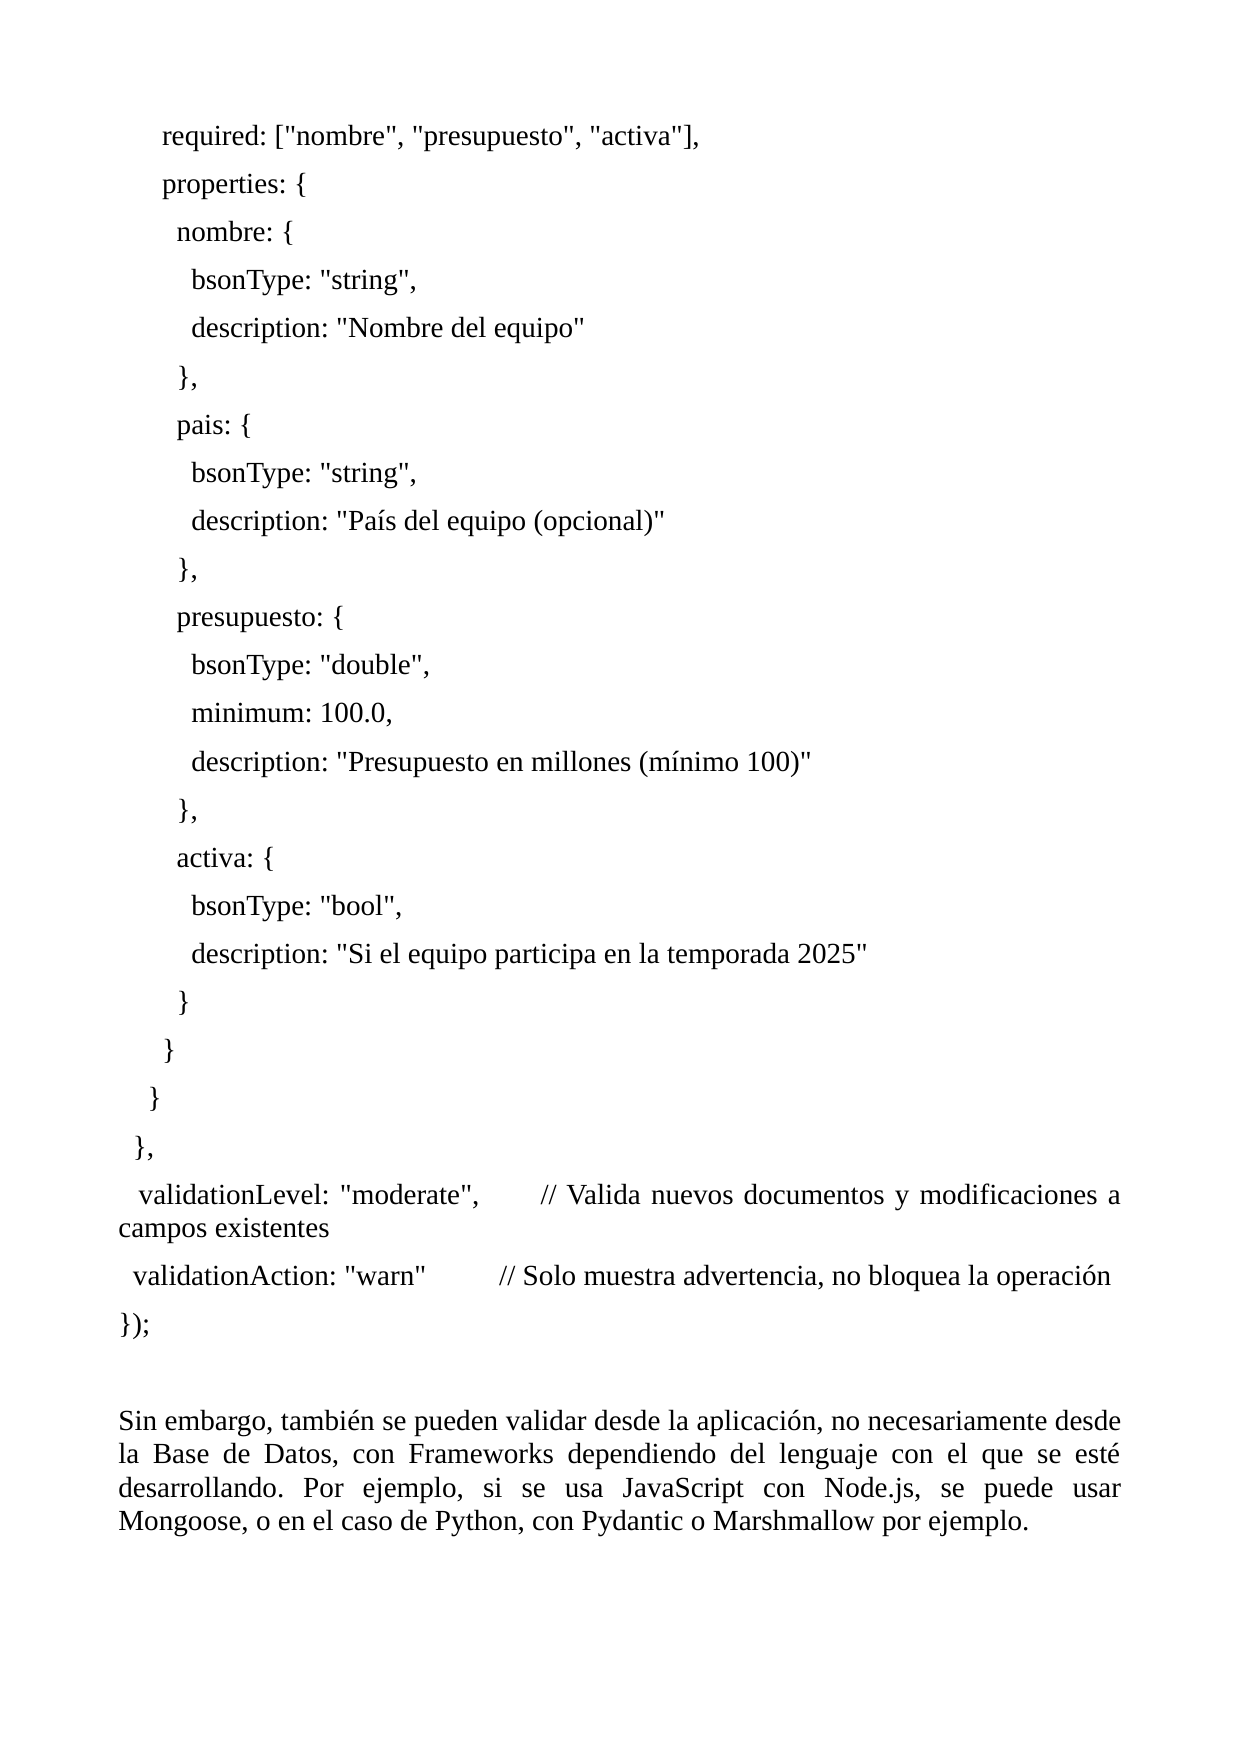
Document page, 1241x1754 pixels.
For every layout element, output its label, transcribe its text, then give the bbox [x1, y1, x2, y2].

text description: "Nombre del equipo" [118, 311, 1122, 344]
text presupuesto: { [118, 599, 1122, 633]
text } [118, 1032, 1122, 1066]
text validationAction: "warn" // Solo muestra advertencia, no bloquea la operación [118, 1258, 1122, 1292]
text properties: { [118, 166, 1122, 200]
text minimum: 100.0, [118, 696, 1122, 729]
text validationLevel: "moderate", // Valida nuevos documentos y modificaciones a campos existentes [118, 1177, 1122, 1244]
text }, [118, 792, 1122, 825]
text description: "Si el equipo participa en la temporada 2025" [118, 936, 1122, 970]
text }, [118, 359, 1122, 392]
text }, [118, 551, 1122, 585]
text }, [118, 1129, 1122, 1162]
text description: "Presupuesto en millones (mínimo 100)" [118, 744, 1122, 777]
text required: ["nombre", "presupuesto", "activa"], [118, 118, 1122, 152]
text description: "País del equipo (opcional)" [118, 503, 1122, 537]
text } [118, 984, 1122, 1018]
text }); [118, 1307, 1122, 1340]
text } [118, 1081, 1122, 1114]
text pais: { [118, 407, 1122, 440]
text bsonType: "double", [118, 647, 1122, 681]
text bsonType: "string", [118, 262, 1122, 296]
text bsonType: "bool", [118, 888, 1122, 922]
text Sin embargo, también se pueden validar desde la aplicación, no necesariamente desde la Base de Datos, con Frameworks dependiendo del lenguaje con el que se esté desarrollando. Por ejemplo, si se usa JavaScript con Node.js, se puede usar Mongoose, o en el caso de Python, con Pydantic o Marshmallow por ejemplo. [118, 1403, 1122, 1537]
text bsonType: "string", [118, 455, 1122, 488]
text nombre: { [118, 214, 1122, 248]
text activa: { [118, 840, 1122, 873]
